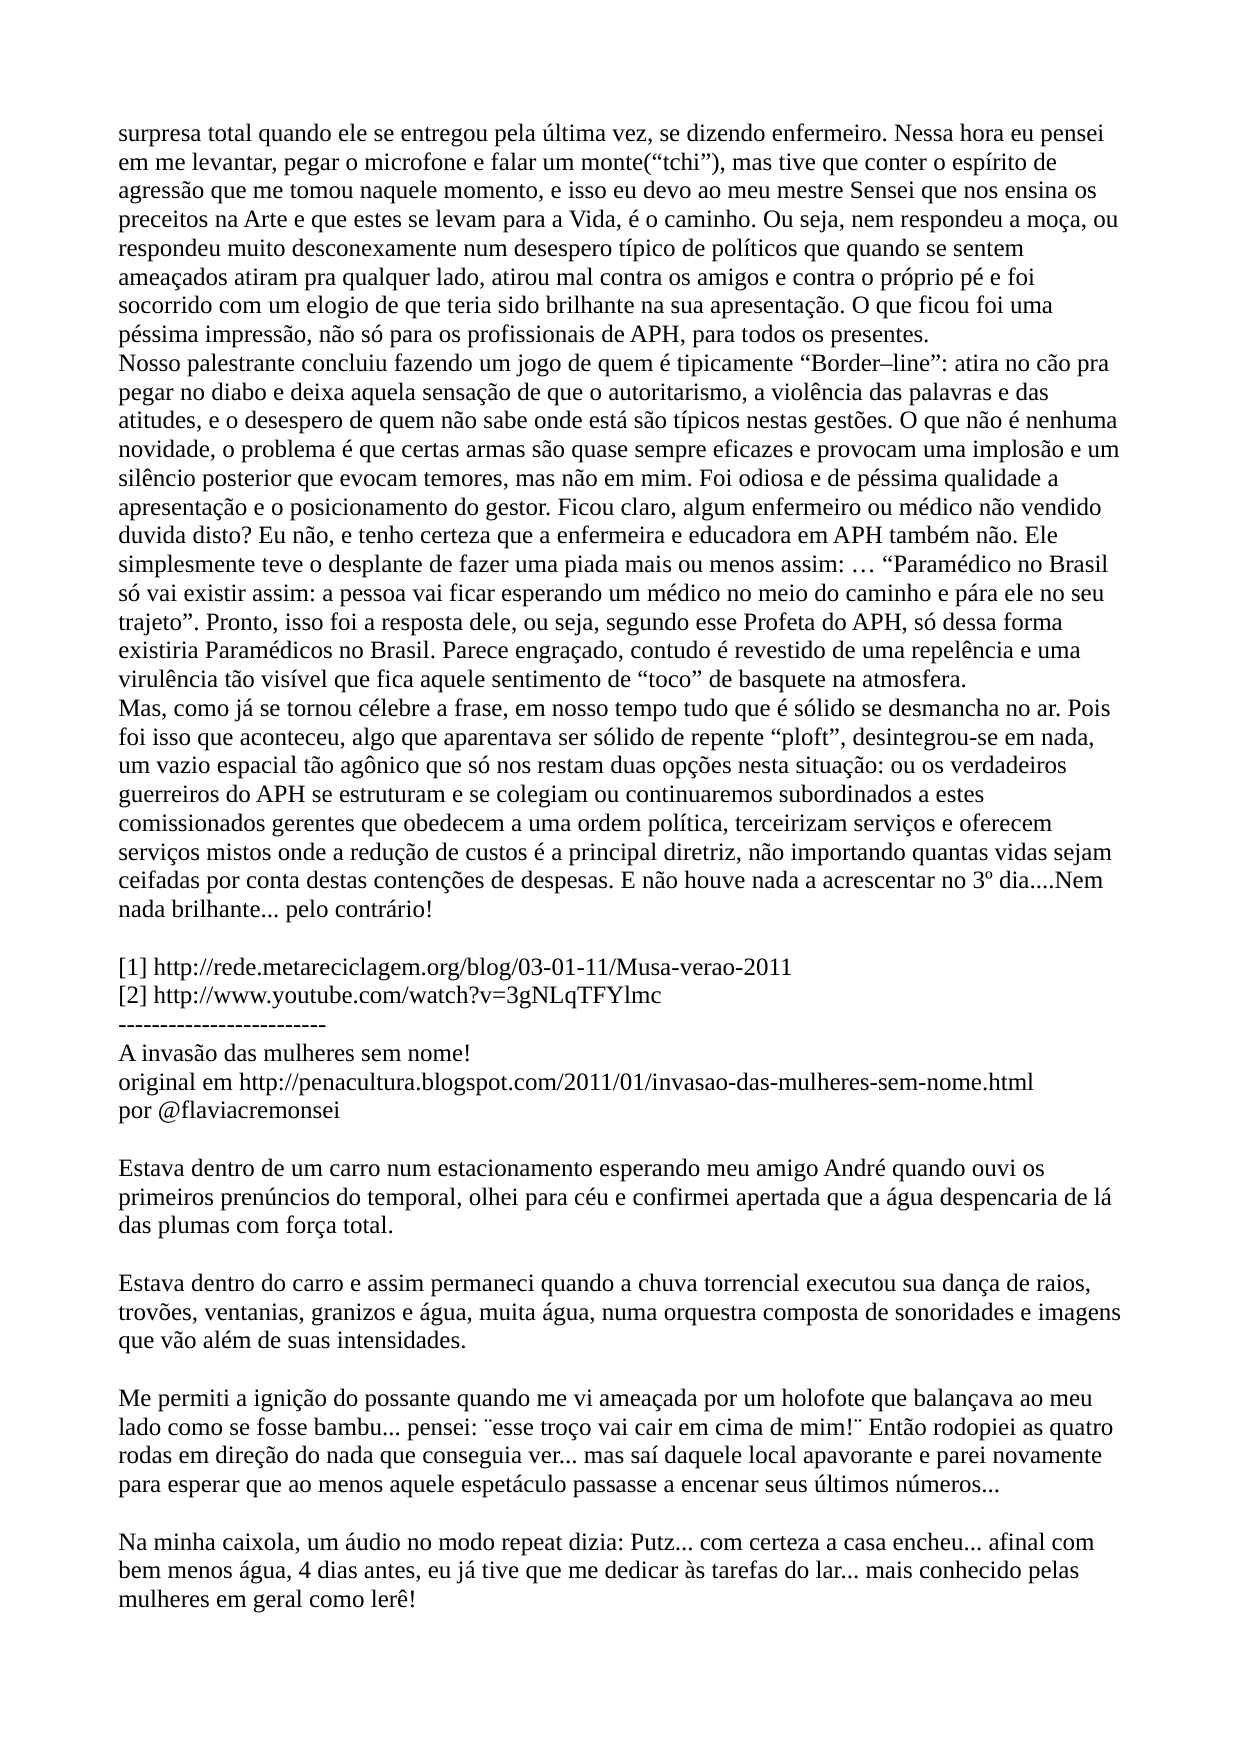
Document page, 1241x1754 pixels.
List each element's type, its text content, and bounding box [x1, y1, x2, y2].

text A invasão das mulheres sem nome! [118, 1038, 1122, 1067]
text Estava dentro de um carro num estacionamento esperando meu amigo André quando ouvi os primeiros prenúncios do temporal, olhei para céu e confirmei apertada que a água despencaria de lá das plumas com força total. [118, 1153, 1122, 1239]
text original em http://penacultura.blogspot.com/2011/01/invasao-das-mulheres-sem-nome.html [118, 1067, 1122, 1096]
text Estava dentro do carro e assim permaneci quando a chuva torrencial executou sua dança de raios, trovões, ventanias, granizos e água, muita água, numa orquestra composta de sonoridades e imagens que vão além de suas intensidades. [118, 1268, 1122, 1354]
text Me permiti a ignição do possante quando me vi ameaçada por um holofote que balançava ao meu lado como se fosse bambu... pensei: ¨esse troço vai cair em cima de mim!¨ Então rodopiei as quatro rodas em direção do nada que conseguia ver... mas saí daquele local apavorante e parei novamente para esperar que ao menos aquele espetáculo passasse a encenar seus últimos números... [118, 1383, 1122, 1498]
text Na minha caixola, um áudio no modo repeat dizia: Putz... com certeza a casa encheu... afinal com bem menos água, 4 dias antes, eu já tive que me dedicar às tarefas do lar... mais conhecido pelas mulheres em geral como lerê! [118, 1527, 1122, 1613]
text surpresa total quando ele se entregou pela última vez, se dizendo enfermeiro. Nessa hora eu pensei em me levantar, pegar o microfone e falar um monte(“tchi”), mas tive que conter o espírito de agressão que me tomou naquele momento, e isso eu devo ao meu mestre Sensei que nos ensina os preceitos na Arte e que estes se levam para a Vida, é o caminho. Ou seja, nem respondeu a moça, ou respondeu muito desconexamente num desespero típico de políticos que quando se sentem ameaçados atiram pra qualquer lado, atirou mal contra os amigos e contra o próprio pé e foi socorrido com um elogio de que teria sido brilhante na sua apresentação. O que ficou foi uma péssima impressão, não só para os profissionais de APH, para todos os presentes. [118, 118, 1122, 348]
text [2] http://www.youtube.com/watch?v=3gNLqTFYlmc [118, 981, 1122, 1009]
text Nosso palestrante concluiu fazendo um jogo de quem é tipicamente “Border–line”: atira no cão pra pegar no diabo e deixa aquela sensação de que o autoritarismo, a violência das palavras e das atitudes, e o desespero de quem não sabe onde está são típicos nestas gestões. O que não é nenhuma novidade, o problema é que certas armas são quase sempre eficazes e provocam uma implosão e um silêncio posterior que evocam temores, mas não em mim. Foi odiosa e de péssima qualidade a apresentação e o posicionamento do gestor. Ficou claro, algum enfermeiro ou médico não vendido duvida disto? Eu não, e tenho certeza que a enfermeira e educadora em APH também não. Ele simplesmente teve o desplante de fazer uma piada mais ou menos assim: … “Paramédico no Brasil só vai existir assim: a pessoa vai ficar esperando um médico no meio do caminho e pára ele no seu trajeto”. Pronto, isso foi a resposta dele, ou seja, segundo esse Profeta do APH, só dessa forma existiria Paramédicos no Brasil. Parece engraçado, contudo é revestido de uma repelência e uma virulência tão visível que fica aquele sentimento de “toco” de basquete na atmosfera. [118, 348, 1122, 693]
text ------------------------- [118, 1009, 1122, 1038]
text por @flaviacremonsei [118, 1096, 1122, 1124]
text [1] http://rede.metareciclagem.org/blog/03-01-11/Musa-verao-2011 [118, 952, 1122, 981]
text Mas, como já se tornou célebre a frase, em nosso tempo tudo que é sólido se desmancha no ar. Pois foi isso que aconteceu, algo que aparentava ser sólido de repente “ploft”, desintegrou-se em nada, um vazio espacial tão agônico que só nos restam duas opções nesta situação: ou os verdadeiros guerreiros do APH se estruturam e se colegiam ou continuaremos subordinados a estes comissionados gerentes que obedecem a uma ordem política, terceirizam serviços e oferecem serviços mistos onde a redução de custos é a principal diretriz, não importando quantas vidas sejam ceifadas por conta destas contenções de despesas. E não houve nada a acrescentar no 3º dia....Nem nada brilhante... pelo contrário! [118, 693, 1122, 923]
